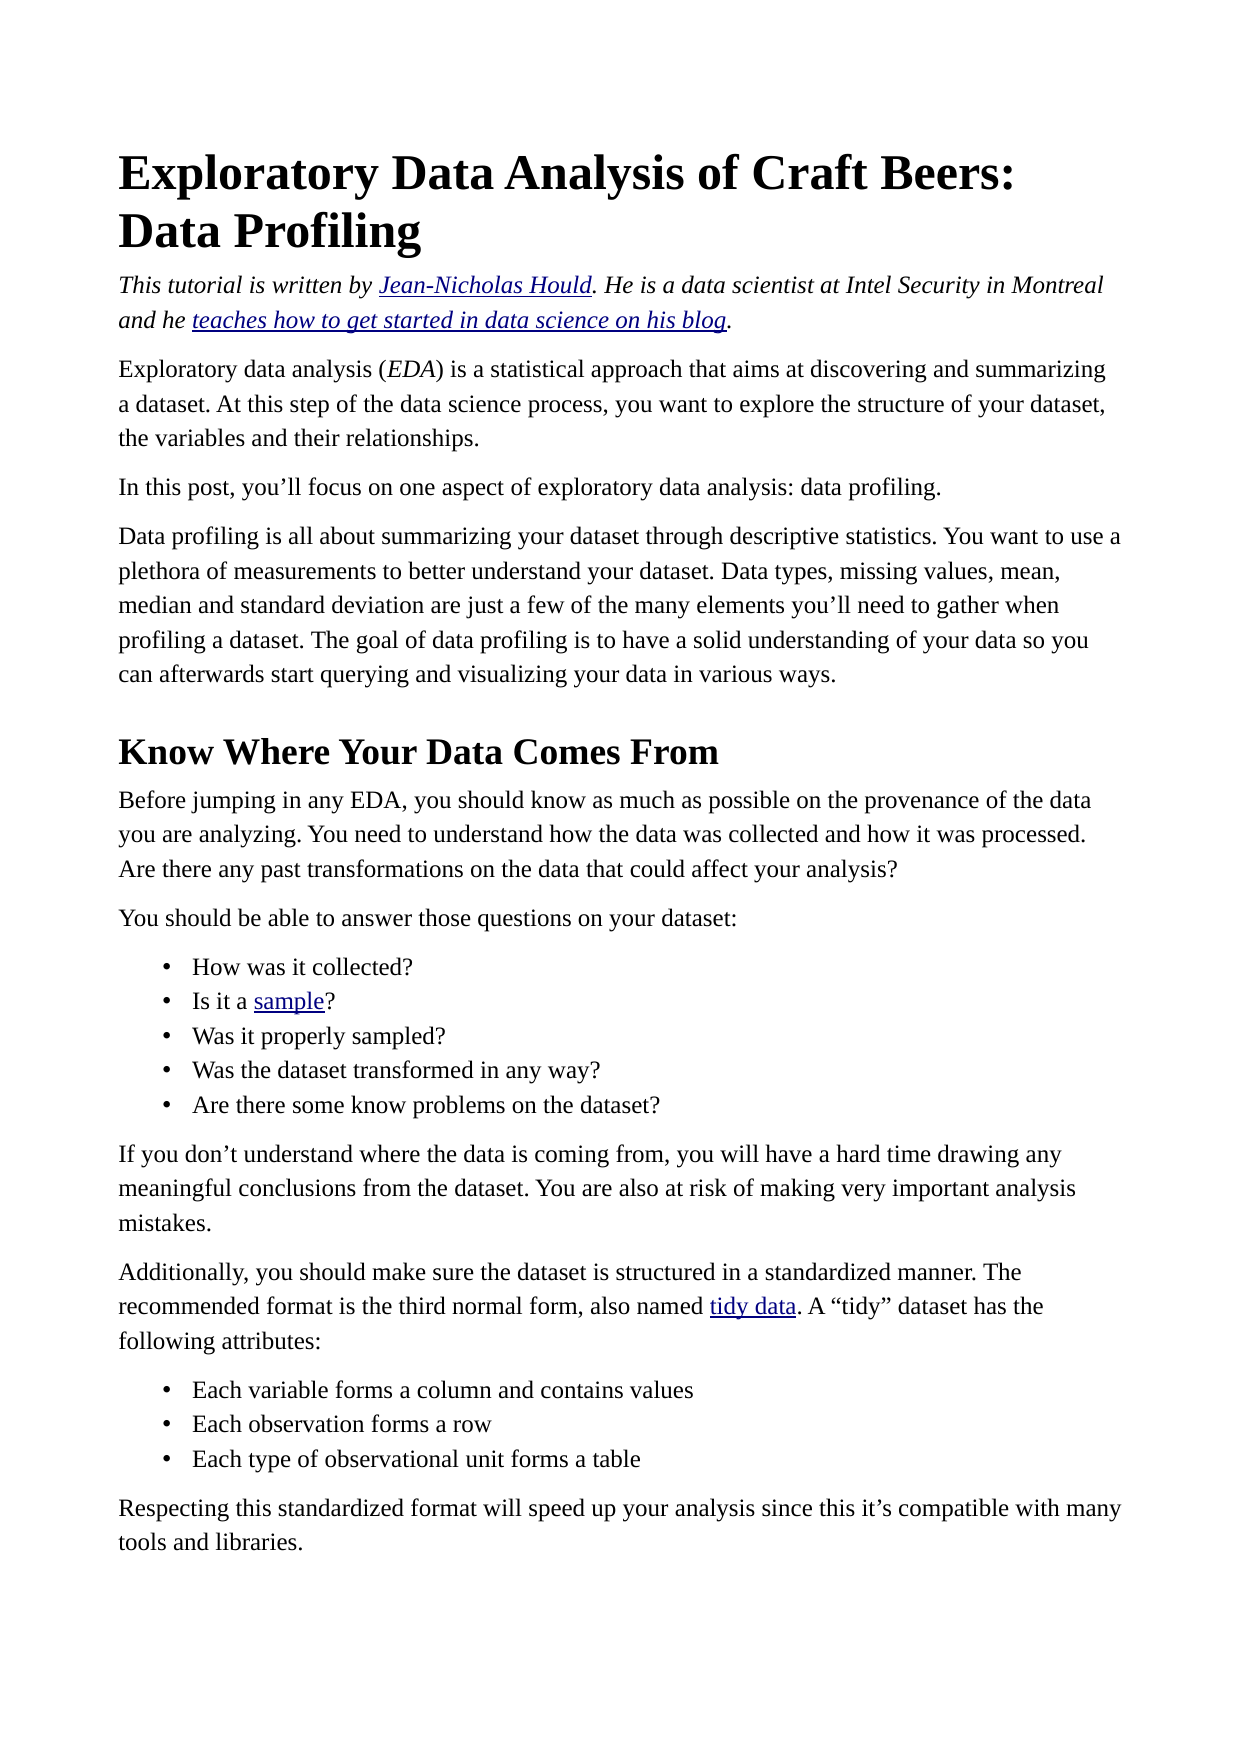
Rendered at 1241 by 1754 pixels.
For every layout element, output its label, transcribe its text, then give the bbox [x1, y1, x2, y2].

text Additionally, you should make sure the dataset is structured in a standardized manner. The recommended format is the third normal form, also named tidy data. A “tidy” dataset has the following attributes: [118, 1257, 1122, 1354]
subtitle Exploratory Data Analysis of Craft Beers: Data Profiling [118, 143, 1122, 258]
list Was it properly sampled? [162, 1021, 1122, 1049]
list Are there some know problems on the dataset? [162, 1090, 1122, 1118]
text Respecting this standardized format will speed up your analysis since this it’s compatible with many tools and libraries. [118, 1493, 1122, 1556]
list Is it a sample? [162, 986, 1122, 1015]
text Exploratory data analysis (EDA) is a statistical approach that aims at discovering and summarizing a dataset. At this step of the data science process, you want to explore the structure of your dataset, the variables and their relationships. [118, 354, 1122, 452]
list Each variable forms a column and contains values [162, 1375, 1122, 1403]
text Before jumping in any EDA, you should know as much as possible on the provenance of the data you are analyzing. You need to understand how the data was collected and how it was processed. Are there any past transformations on the data that could affect your analysis? [118, 785, 1122, 882]
text In this post, you’ll focus on one aspect of exploratory data analysis: data profiling. [118, 472, 1122, 501]
list How was it collected? [162, 952, 1122, 981]
text Data profiling is all about summarizing your dataset through descriptive statistics. You want to use a plethora of measurements to better understand your dataset. Data types, missing values, mean, median and standard deviation are just a few of the many elements you’ll need to gather when profiling a dataset. The goal of data profiling is to have a solid understanding of your data so you can afterwards start querying and visualizing your data in various ways. [118, 521, 1122, 688]
subtitle Know Where Your Data Comes From [118, 729, 1122, 772]
list Was the dataset transformed in any way? [162, 1055, 1122, 1084]
text If you don’t understand where the data is coming from, you will have a hard time drawing any meaningful conclusions from the dataset. You are also at risk of making very important analysis mistakes. [118, 1139, 1122, 1236]
text You should be able to answer those questions on your dataset: [118, 903, 1122, 931]
list Each type of observational unit forms a table [162, 1444, 1122, 1472]
text This tutorial is written by Jean-Nicholas Hould. He is a data scientist at Intel Security in Montreal and he teaches how to get started in data science on his blog. [118, 271, 1122, 334]
list Each observation forms a row [162, 1409, 1122, 1438]
